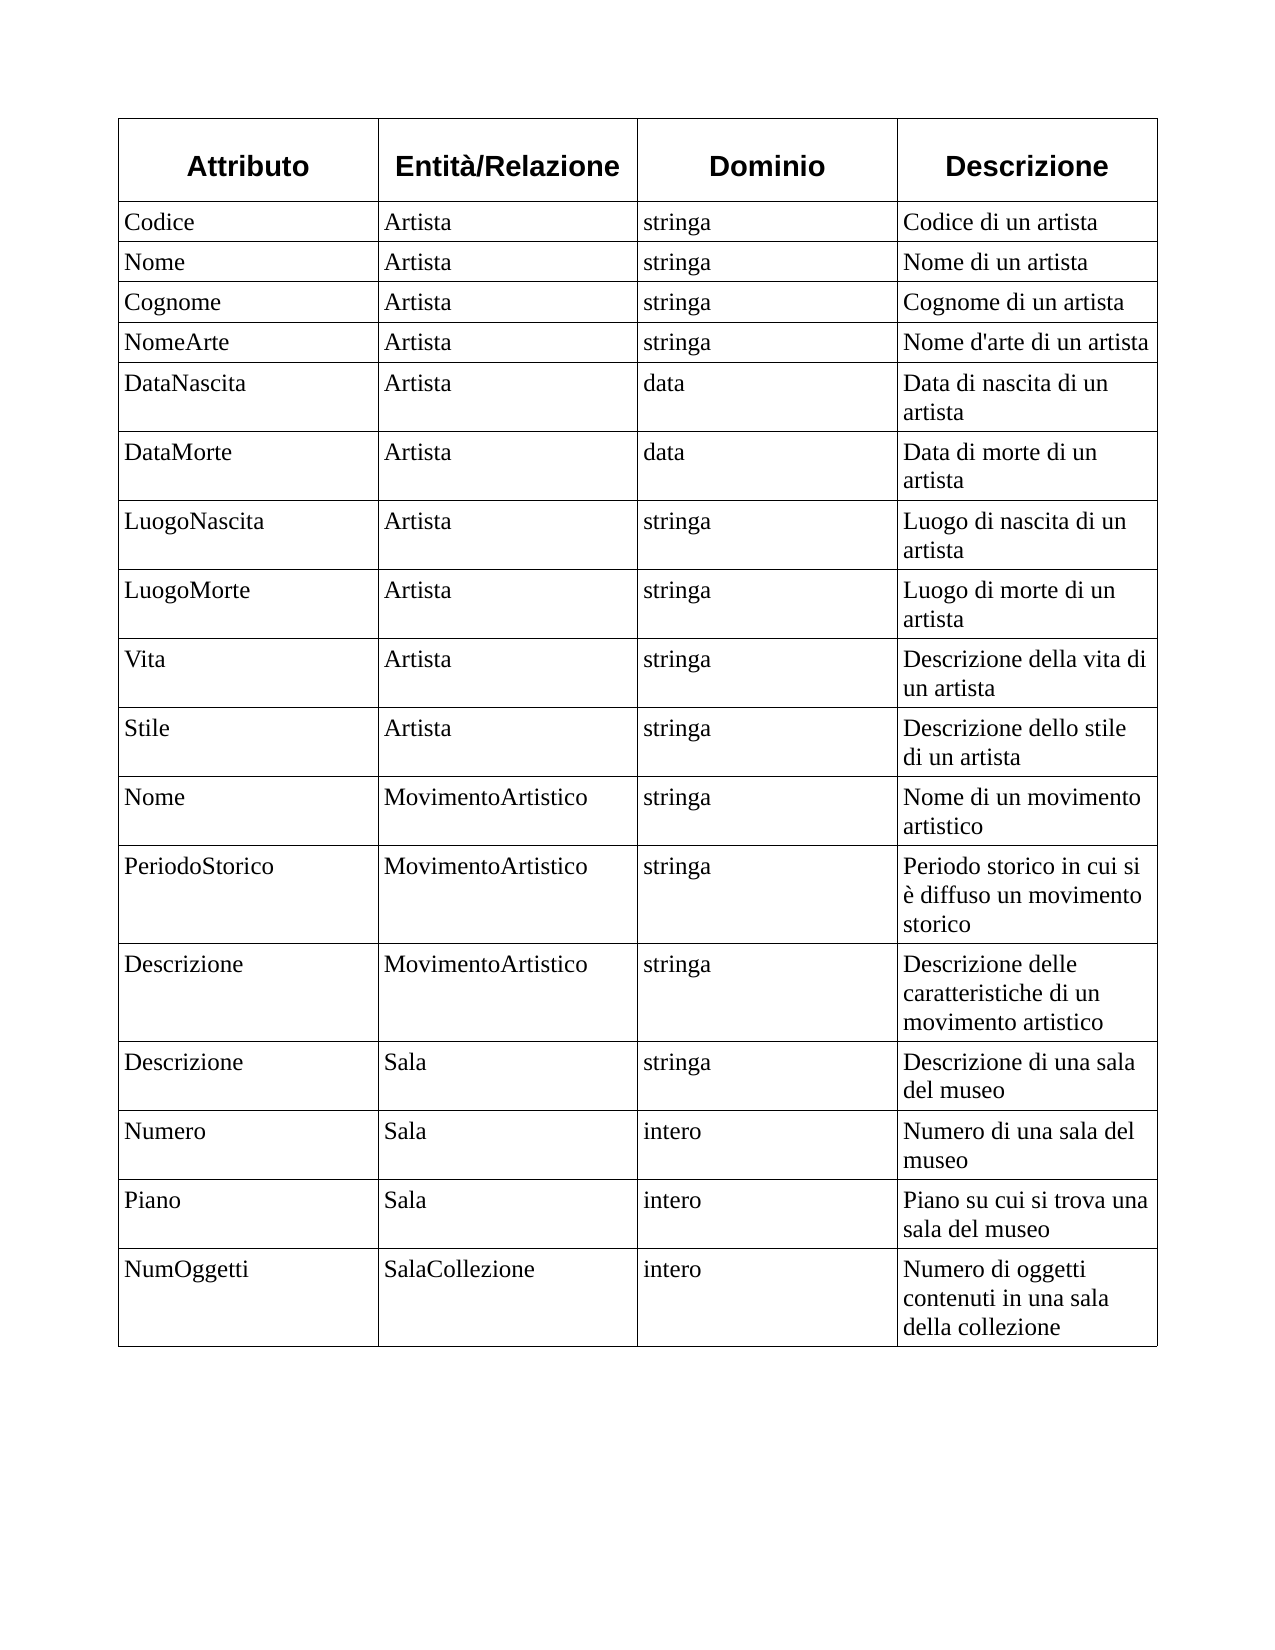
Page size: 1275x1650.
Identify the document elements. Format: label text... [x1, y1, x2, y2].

table_cell stringa [638, 501, 897, 569]
table_cell NumOggetti [119, 1249, 378, 1346]
table_cell Codice di un artista [898, 202, 1157, 241]
table_cell stringa [638, 323, 897, 362]
table_header Attributo [119, 119, 378, 201]
table_cell Stile [119, 708, 378, 776]
table_cell MovimentoArtistico [379, 777, 637, 845]
table_cell stringa [638, 708, 897, 776]
table_cell Nome di un artista [898, 242, 1157, 281]
table_cell intero [638, 1111, 897, 1179]
table_cell stringa [638, 777, 897, 845]
table_cell stringa [638, 202, 897, 241]
table_cell Piano [119, 1180, 378, 1248]
table_cell Cognome di un artista [898, 282, 1157, 322]
table_cell Descrizione dello stile di un artista [898, 708, 1157, 776]
table_header Entità/Relazione [379, 119, 637, 201]
table_cell Periodo storico in cui si è diffuso un movimento storico [898, 846, 1157, 943]
table_cell MovimentoArtistico [379, 944, 637, 1041]
table_cell Descrizione della vita di un artista [898, 639, 1157, 707]
table_cell LuogoNascita [119, 501, 378, 569]
table_cell Descrizione di una sala del museo [898, 1042, 1157, 1110]
table_cell stringa [638, 846, 897, 943]
table_cell Sala [379, 1042, 637, 1110]
table_cell Artista [379, 432, 637, 500]
table_cell Cognome [119, 282, 378, 322]
table_cell intero [638, 1180, 897, 1248]
table_cell stringa [638, 944, 897, 1041]
table_cell Data di morte di un artista [898, 432, 1157, 500]
table_cell MovimentoArtistico [379, 846, 637, 943]
table_cell stringa [638, 282, 897, 322]
table_cell Nome [119, 242, 378, 281]
table_cell Numero [119, 1111, 378, 1179]
table_cell Artista [379, 323, 637, 362]
table_cell Artista [379, 242, 637, 281]
table_cell Piano su cui si trova una sala del museo [898, 1180, 1157, 1248]
table_cell Artista [379, 501, 637, 569]
table_cell Codice [119, 202, 378, 241]
table_cell Numero di una sala del museo [898, 1111, 1157, 1179]
table_cell Artista [379, 708, 637, 776]
table_cell stringa [638, 639, 897, 707]
table_cell Artista [379, 639, 637, 707]
table_cell Data di nascita di un artista [898, 363, 1157, 431]
table_cell Artista [379, 363, 637, 431]
table_cell stringa [638, 1042, 897, 1110]
table_cell Vita [119, 639, 378, 707]
table_cell LuogoMorte [119, 570, 378, 638]
table_cell Artista [379, 282, 637, 322]
table_cell Sala [379, 1180, 637, 1248]
table_cell intero [638, 1249, 897, 1346]
table_cell DataNascita [119, 363, 378, 431]
table_cell Nome [119, 777, 378, 845]
table_cell DataMorte [119, 432, 378, 500]
table_cell PeriodoStorico [119, 846, 378, 943]
table_cell Sala [379, 1111, 637, 1179]
table_cell Artista [379, 570, 637, 638]
table_header Descrizione [898, 119, 1157, 201]
table_cell Artista [379, 202, 637, 241]
table_cell Luogo di nascita di un artista [898, 501, 1157, 569]
table_cell Numero di oggetti contenuti in una sala della collezione [898, 1249, 1157, 1346]
table_cell SalaCollezione [379, 1249, 637, 1346]
table_cell data [638, 432, 897, 500]
table_cell Nome d'arte di un artista [898, 323, 1157, 362]
table_cell Luogo di morte di un artista [898, 570, 1157, 638]
table_cell NomeArte [119, 323, 378, 362]
table_cell stringa [638, 242, 897, 281]
table_cell Nome di un movimento artistico [898, 777, 1157, 845]
table_cell data [638, 363, 897, 431]
table_cell Descrizione [119, 1042, 378, 1110]
table_header Dominio [638, 119, 897, 201]
table_cell Descrizione [119, 944, 378, 1041]
table_cell stringa [638, 570, 897, 638]
table_cell Descrizione delle caratteristiche di un movimento artistico [898, 944, 1157, 1041]
